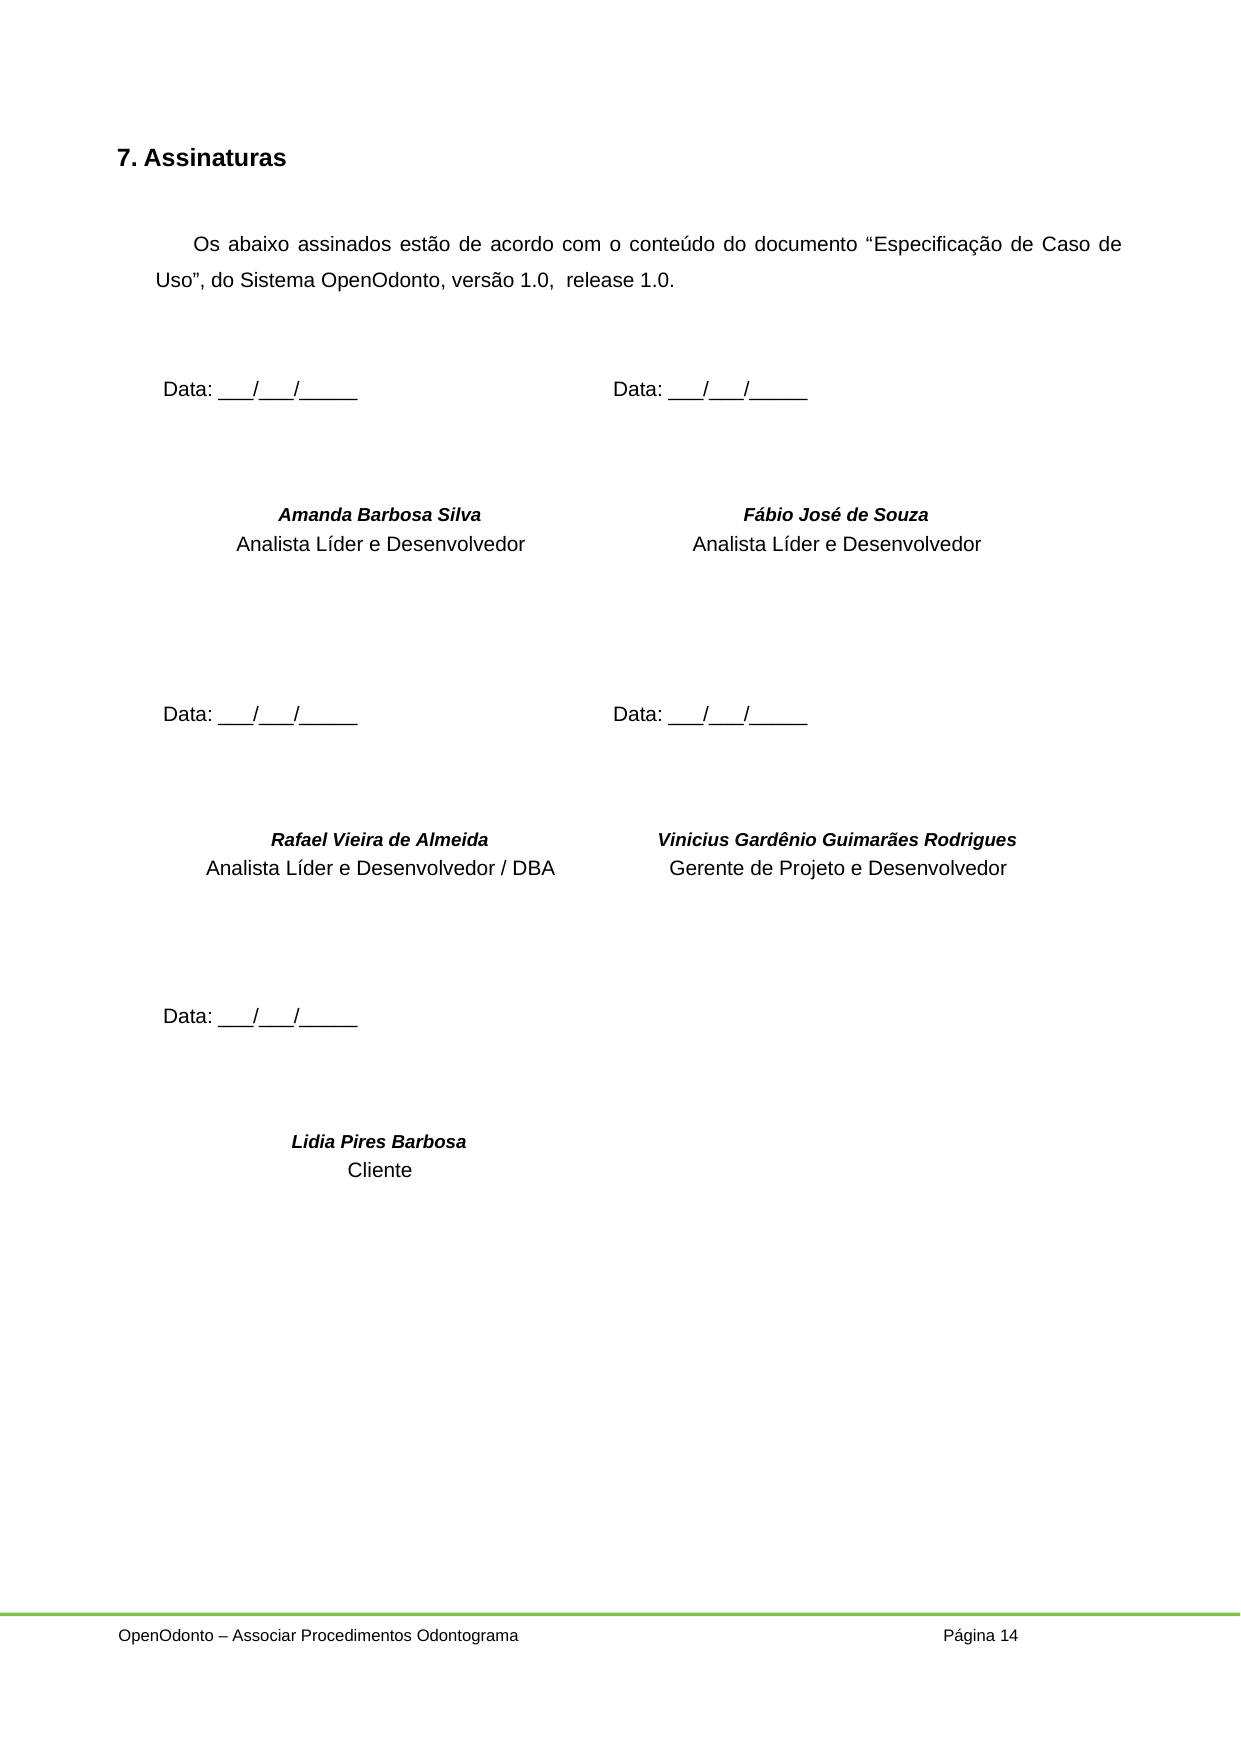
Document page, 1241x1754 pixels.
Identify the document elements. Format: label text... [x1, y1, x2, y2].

table_header Data: ___/___/_____ [606, 665, 1070, 822]
title Os abaixo assinados estão de acordo com o conteúdo do documento “Especificação de Caso de Uso”, do Sistema OpenOdonto, versão 1.0, release 1.0. [155, 232, 1122, 292]
table_cell Vinicius Gardênio Guimarães Rodrigues Gerente de Projeto e Desenvolvedor [606, 822, 1070, 917]
table_cell Fábio José de Souza Analista Líder e Desenvolvedor [606, 498, 1068, 592]
table_header Data: ___/___/_____ [606, 340, 1068, 497]
table_cell Amanda Barbosa Silva Analista Líder e Desenvolvedor [156, 498, 606, 592]
table_cell Lidia Pires Barbosa Cliente [156, 1124, 604, 1195]
table_header Data: ___/___/_____ [156, 665, 606, 822]
subtitle 7. Assinaturas [117, 143, 1122, 172]
table_header Data: ___/___/_____ [156, 340, 606, 497]
table_header Data: ___/___/_____ [156, 967, 604, 1124]
table_cell Rafael Vieira de Almeida Analista Líder e Desenvolvedor / DBA [156, 822, 606, 917]
